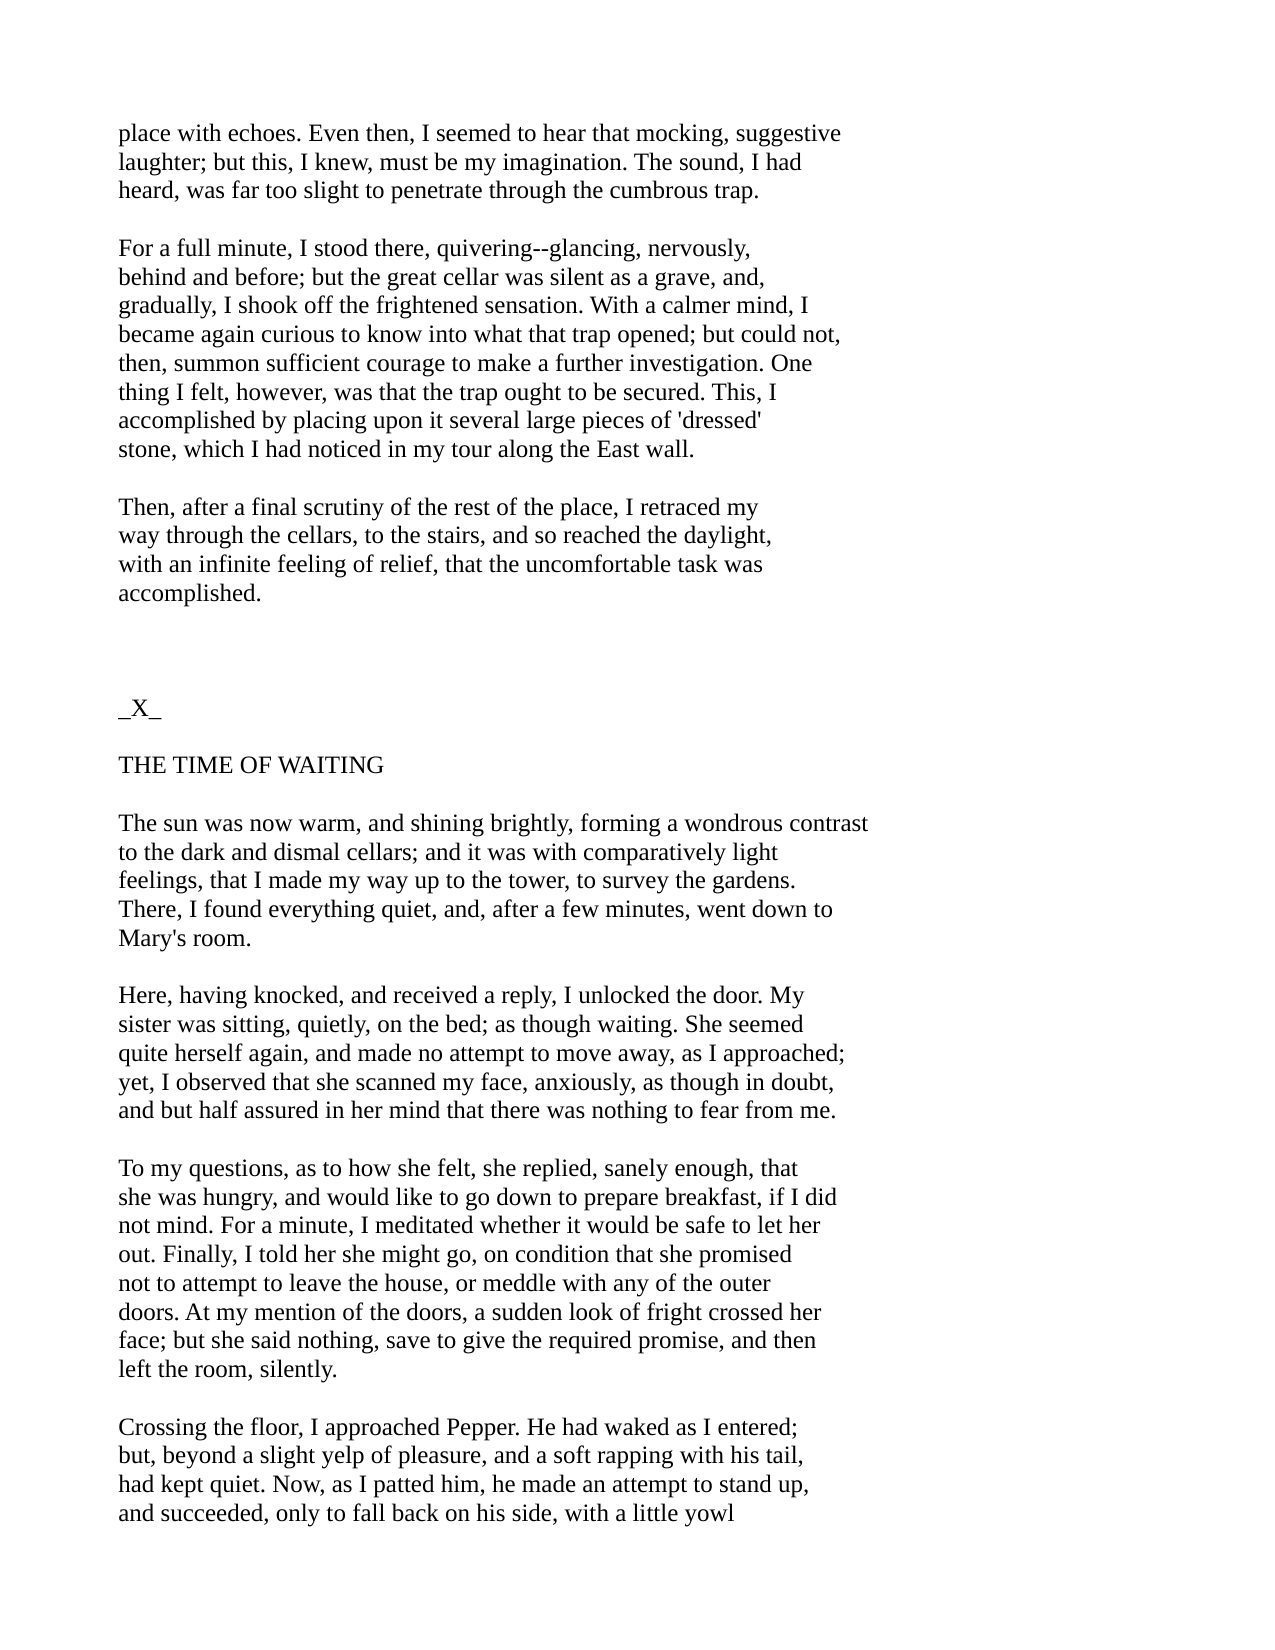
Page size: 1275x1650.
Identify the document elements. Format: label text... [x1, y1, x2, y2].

text stone, which I had noticed in my tour along the East wall. [118, 434, 1157, 463]
text face; but she said nothing, save to give the required promise, and then [118, 1326, 1157, 1354]
text Then, after a final scrutiny of the rest of the place, I retraced my [118, 492, 1157, 521]
text Crossing the floor, I approached Pepper. He had waked as I entered; [118, 1412, 1157, 1441]
text but, beyond a slight yelp of pleasure, and a soft rapping with his tail, [118, 1441, 1157, 1469]
text For a full minute, I stood there, quivering--glancing, nervously, [118, 233, 1157, 262]
text and but half assured in her mind that there was nothing to fear from me. [118, 1096, 1157, 1124]
text Here, having knocked, and received a reply, I unlocked the door. My [118, 981, 1157, 1009]
text became again curious to know into what that trap opened; but could not, [118, 319, 1157, 348]
text laughter; but this, I knew, must be my imagination. The sound, I had [118, 147, 1157, 176]
text yet, I observed that she scanned my face, anxiously, as though in doubt, [118, 1067, 1157, 1096]
text sister was sitting, quietly, on the bed; as though waiting. She seemed [118, 1009, 1157, 1038]
text accomplished. [118, 578, 1157, 607]
text behind and before; but the great cellar was silent as a grave, and, [118, 262, 1157, 291]
text way through the cellars, to the stairs, and so reached the daylight, [118, 521, 1157, 549]
text There, I found everything quiet, and, after a few minutes, went down to [118, 894, 1157, 923]
text gradually, I shook off the frightened sensation. With a calmer mind, I [118, 291, 1157, 319]
text thing I felt, however, was that the trap ought to be secured. This, I [118, 377, 1157, 406]
text not mind. For a minute, I meditated whether it would be safe to let her [118, 1211, 1157, 1239]
text she was hungry, and would like to go down to prepare breakfast, if I did [118, 1182, 1157, 1211]
text with an infinite feeling of relief, that the uncomfortable task was [118, 549, 1157, 578]
text heard, was far too slight to penetrate through the cumbrous trap. [118, 176, 1157, 204]
text quite herself again, and made no attempt to move away, as I approached; [118, 1038, 1157, 1067]
text had kept quiet. Now, as I patted him, he made an attempt to stand up, [118, 1469, 1157, 1498]
text THE TIME OF WAITING [118, 751, 1157, 779]
text not to attempt to leave the house, or meddle with any of the outer [118, 1268, 1157, 1297]
text then, summon sufficient courage to make a further investigation. One [118, 348, 1157, 377]
text doors. At my mention of the doors, a sudden look of fright crossed her [118, 1297, 1157, 1326]
text The sun was now warm, and shining brightly, forming a wondrous contrast [118, 808, 1157, 837]
text to the dark and dismal cellars; and it was with comparatively light [118, 837, 1157, 866]
text left the room, silently. [118, 1354, 1157, 1383]
text _X_ [118, 693, 1157, 722]
text feelings, that I made my way up to the tower, to survey the gardens. [118, 866, 1157, 894]
text out. Finally, I told her she might go, on condition that she promised [118, 1239, 1157, 1268]
text Mary's room. [118, 923, 1157, 952]
text accomplished by placing upon it several large pieces of 'dressed' [118, 406, 1157, 434]
text place with echoes. Even then, I seemed to hear that mocking, suggestive [118, 118, 1157, 147]
text To my questions, as to how she felt, she replied, sanely enough, that [118, 1153, 1157, 1182]
text and succeeded, only to fall back on his side, with a little yowl [118, 1498, 1157, 1527]
